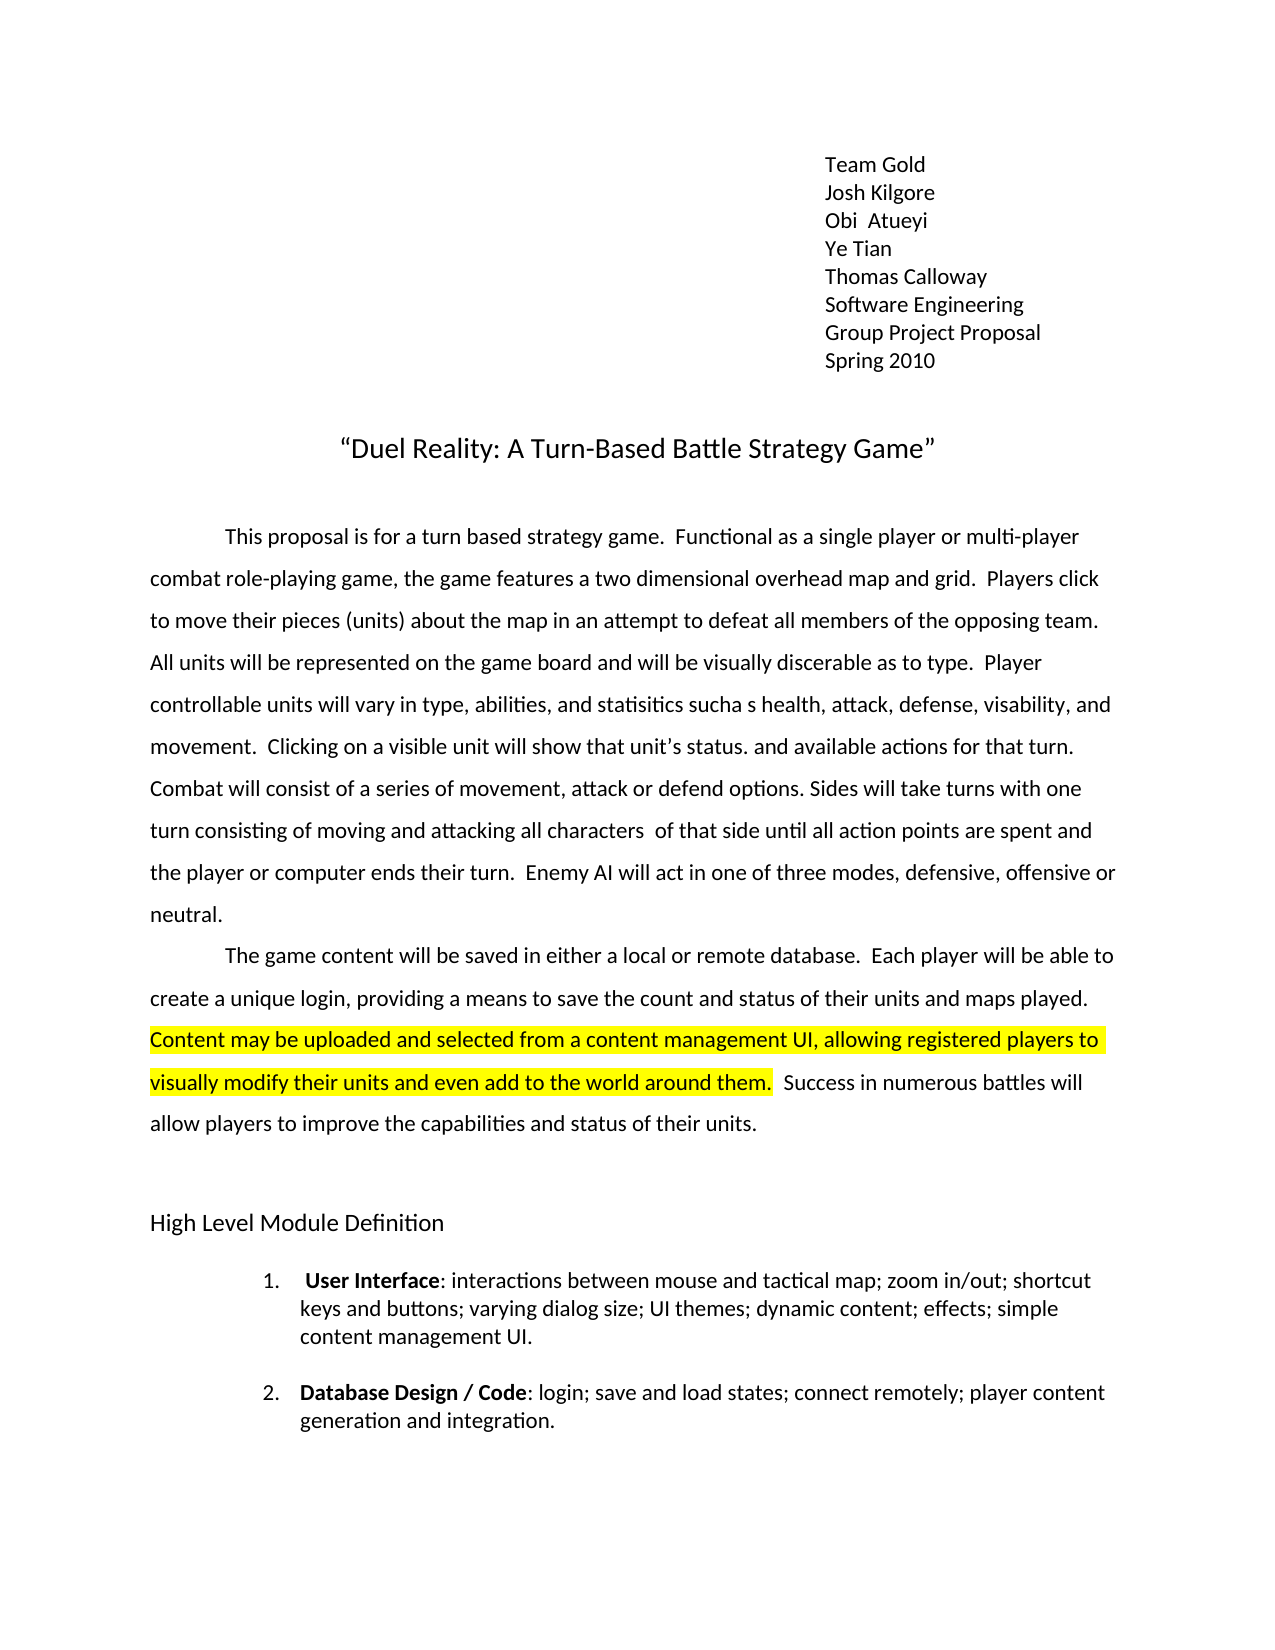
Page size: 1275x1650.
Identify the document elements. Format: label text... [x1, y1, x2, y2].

list User Interface: interactions between mouse and tactical map; zoom in/out; shortcut keys and buttons; varying dialog size; UI themes; dynamic content; effects; simple content management UI. [262, 1266, 1125, 1350]
text Team Gold [825, 150, 1125, 178]
text Software Engineering [825, 290, 1125, 318]
list Database Design / Code: login; save and load states; connect remotely; player content generation and integration. [262, 1378, 1125, 1434]
text Josh Kilgore [825, 178, 1125, 206]
text “Duel Reality: A Turn-Based Battle Strategy Game” [150, 430, 1125, 466]
text This proposal is for a turn based strategy game. Functional as a single player or multi-player combat role-playing game, the game features a two dimensional overhead map and grid. Players click to move their pieces (units) about the map in an attempt to defeat all members of the opposing team. All units will be represented on the game board and will be visually discerable as to type. Player controllable units will vary in type, abilities, and statisitics sucha s health, attack, defense, visability, and movement. Clicking on a visible unit will show that unit’s status. and available actions for that turn. Combat will consist of a series of movement, attack or defend options. Sides will take turns with one turn consisting of moving and attacking all characters of that side until all action points are spent and the player or computer ends their turn. Enemy AI will act in one of three modes, defensive, offensive or neutral. [150, 522, 1125, 928]
text The game content will be saved in either a local or remote database. Each player will be able to create a unique login, providing a means to save the count and status of their units and maps played. Content may be uploaded and selected from a content management UI, allowing registered players to visually modify their units and even add to the world around them. Success in numerous battles will allow players to improve the capabilities and status of their units. [150, 942, 1125, 1138]
text Group Project Proposal [825, 318, 1125, 346]
text High Level Module Definition [150, 1208, 1125, 1238]
text Ye Tian [825, 234, 1125, 262]
text Obi Atueyi [825, 206, 1125, 234]
text Spring 2010 [825, 346, 1125, 374]
text Thomas Calloway [825, 262, 1125, 290]
